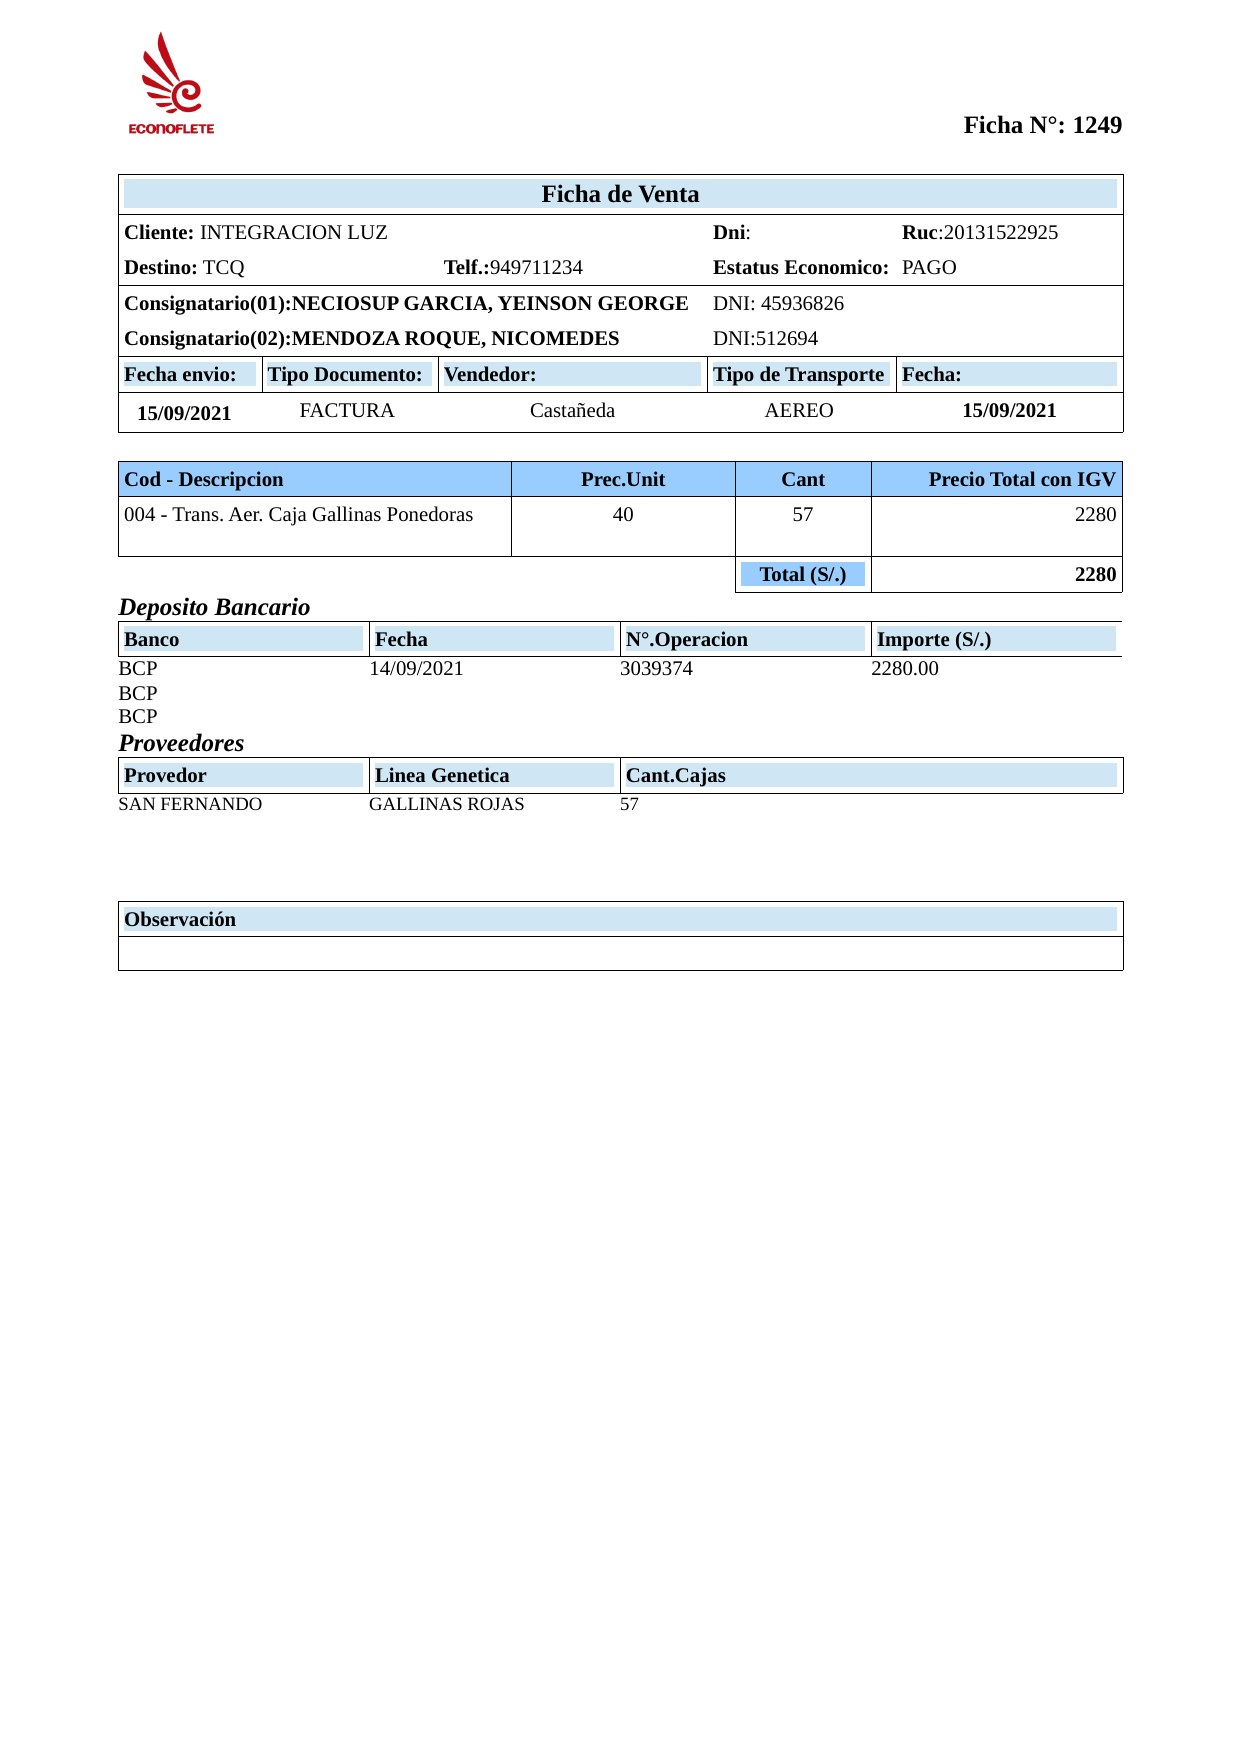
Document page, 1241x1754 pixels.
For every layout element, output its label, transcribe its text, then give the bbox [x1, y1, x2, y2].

table_cell [369, 815, 620, 836]
table_cell Estatus Economico: [707, 249, 896, 285]
table_cell 3039374 [620, 657, 871, 680]
table_cell Cliente: INTEGRACION LUZ [119, 215, 707, 249]
table_cell Ruc:20131522925 [896, 215, 1123, 249]
table_cell [620, 815, 1123, 836]
table_cell [620, 680, 871, 704]
table_cell 57 [736, 497, 871, 556]
table_cell BCP [118, 705, 369, 728]
table_cell [511, 557, 735, 592]
table_cell [118, 836, 369, 858]
table_header Provedor [119, 758, 369, 793]
table_cell Telf.:949711234 [438, 249, 707, 285]
table_cell 40 [512, 497, 735, 556]
table_cell [369, 858, 620, 879]
table_cell [369, 836, 620, 858]
table_cell [118, 858, 369, 879]
table_cell [369, 879, 620, 901]
text Proveedores [118, 728, 1122, 757]
table_cell BCP [118, 657, 369, 680]
table_cell [119, 937, 1123, 969]
table_cell DNI: 45936826 [707, 286, 1123, 321]
table_header Cant.Cajas [621, 758, 1123, 793]
table_header Fecha [370, 622, 620, 656]
table_cell Fecha: [897, 357, 1123, 392]
table_cell [620, 858, 1123, 879]
table_cell PAGO [896, 249, 1123, 285]
table_header Linea Genetica [370, 758, 620, 793]
table_cell 15/09/2021 [896, 393, 1123, 432]
table_cell SAN FERNANDO [118, 794, 369, 814]
table_cell Tipo de Transporte [708, 357, 896, 392]
table_header Ficha de Venta [119, 175, 1123, 214]
table_cell [118, 879, 369, 901]
table_header Banco [119, 622, 369, 656]
table_header N°.Operacion [621, 622, 871, 656]
table_header Importe (S/.) [872, 622, 1122, 656]
table_cell Tipo Documento: [263, 357, 438, 392]
picture [118, 31, 225, 134]
table_cell FACTURA [262, 393, 438, 432]
table_cell Dni: [707, 215, 896, 249]
table_cell [369, 680, 620, 704]
table_cell 14/09/2021 [369, 657, 620, 680]
table_cell [620, 836, 1123, 858]
table_cell AEREO [707, 393, 896, 432]
table_cell GALLINAS ROJAS [369, 794, 620, 814]
table_cell [871, 705, 1122, 728]
table_cell Consignatario(02):MENDOZA ROQUE, NICOMEDES [119, 321, 707, 356]
table_cell Total (S/.) [736, 557, 871, 592]
table_header Precio Total con IGV [872, 462, 1122, 496]
table_cell BCP [118, 680, 369, 704]
table_cell 2280.00 [871, 657, 1122, 680]
table_header Cant [736, 462, 871, 496]
table_cell 2280 [872, 497, 1122, 556]
table_cell Destino: TCQ [119, 249, 438, 285]
table_cell Fecha envio: [119, 357, 262, 392]
table_cell Castañeda [438, 393, 707, 432]
table_header Cod - Descripcion [119, 462, 511, 496]
table_cell 004 - Trans. Aer. Caja Gallinas Ponedoras [119, 497, 511, 556]
table_cell DNI:512694 [707, 321, 1123, 356]
table_header Prec.Unit [512, 462, 735, 496]
text Deposito Bancario [118, 592, 1122, 621]
table_cell 57 [620, 794, 1123, 814]
table_header Observación [119, 902, 1123, 936]
table_cell [620, 705, 871, 728]
table_cell [118, 557, 511, 592]
table_cell 15/09/2021 [119, 393, 262, 432]
table_cell Consignatario(01):NECIOSUP GARCIA, YEINSON GEORGE [119, 286, 707, 321]
table_cell [620, 879, 1123, 901]
table_cell 2280 [872, 557, 1122, 592]
table_cell [871, 680, 1122, 704]
table_cell Vendedor: [439, 357, 707, 392]
table_cell [369, 705, 620, 728]
table_cell [118, 815, 369, 836]
